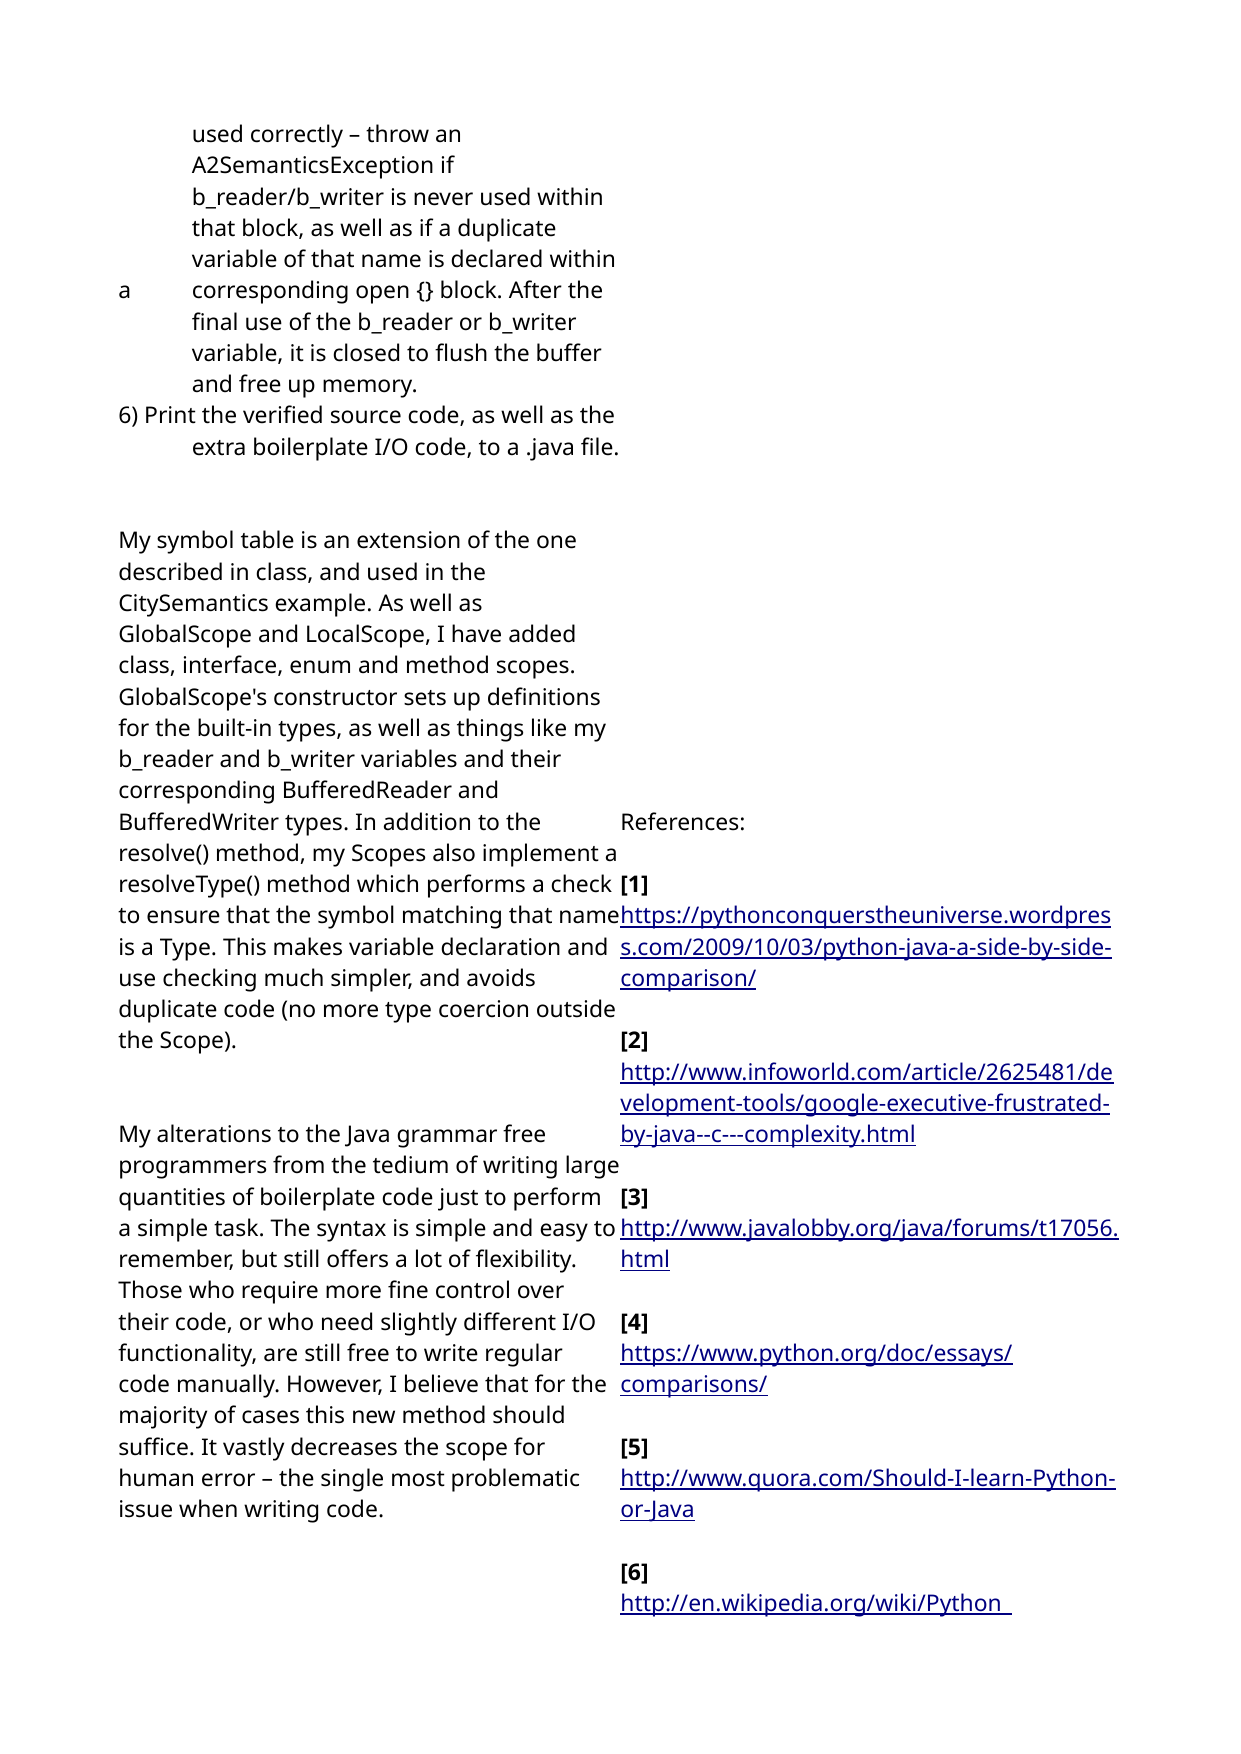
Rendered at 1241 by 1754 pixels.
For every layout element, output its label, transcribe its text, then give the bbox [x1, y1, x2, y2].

text [6] [620, 1556, 1122, 1587]
text 6) Print the verified source code, as well as the extra boilerplate I/O code, to a .java file. [118, 399, 620, 462]
text [5] [620, 1431, 1122, 1462]
text [4] [620, 1306, 1122, 1337]
text References: [620, 806, 1122, 837]
text https://www.python.org/doc/essays/comparisons/ [620, 1337, 1122, 1399]
text My symbol table is an extension of the one described in class, and used in the CitySemantics example. As well as GlobalScope and LocalScope, I have added class, interface, enum and method scopes. GlobalScope's constructor sets up definitions for the built-in types, as well as things like my b_reader and b_writer variables and their corresponding BufferedReader and BufferedWriter types. In addition to the resolve() method, my Scopes also implement a resolveType() method which performs a check to ensure that the symbol matching that name is a Type. This makes variable declaration and use checking much simpler, and avoids duplicate code (no more type coercion outside the Scope). [118, 524, 620, 1056]
text used correctly – throw an A2SemanticsException if b_reader/b_writer is never used within that block, as well as if a duplicate variable of that name is declared within a corresponding open {} block. After the final use of the b_reader or b_writer variable, it is closed to flush the buffer and free up memory. [118, 118, 620, 399]
text [2] http://www.infoworld.com/article/2625481/development-tools/google-executive-frustrated-by-java--c---complexity.html [620, 1024, 1122, 1149]
text [3] http://www.javalobby.org/java/forums/t17056.html [620, 1181, 1122, 1274]
text [1] https://pythonconquerstheuniverse.wordpress.com/2009/10/03/python-java-a-side-by-side-comparison/ [620, 868, 1122, 993]
text http://www.quora.com/Should-I-learn-Python-or-Java [620, 1462, 1122, 1524]
text My alterations to the Java grammar free programmers from the tedium of writing large quantities of boilerplate code just to perform a simple task. The syntax is simple and easy to remember, but still offers a lot of flexibility. Those who require more fine control over their code, or who need slightly different I/O functionality, are still free to write regular code manually. However, I believe that for the majority of cases this new method should suffice. It vastly decreases the scope for human error – the single most problematic issue when writing code. [118, 1118, 620, 1524]
text http://en.wikipedia.org/wiki/Python_ [620, 1587, 1122, 1618]
